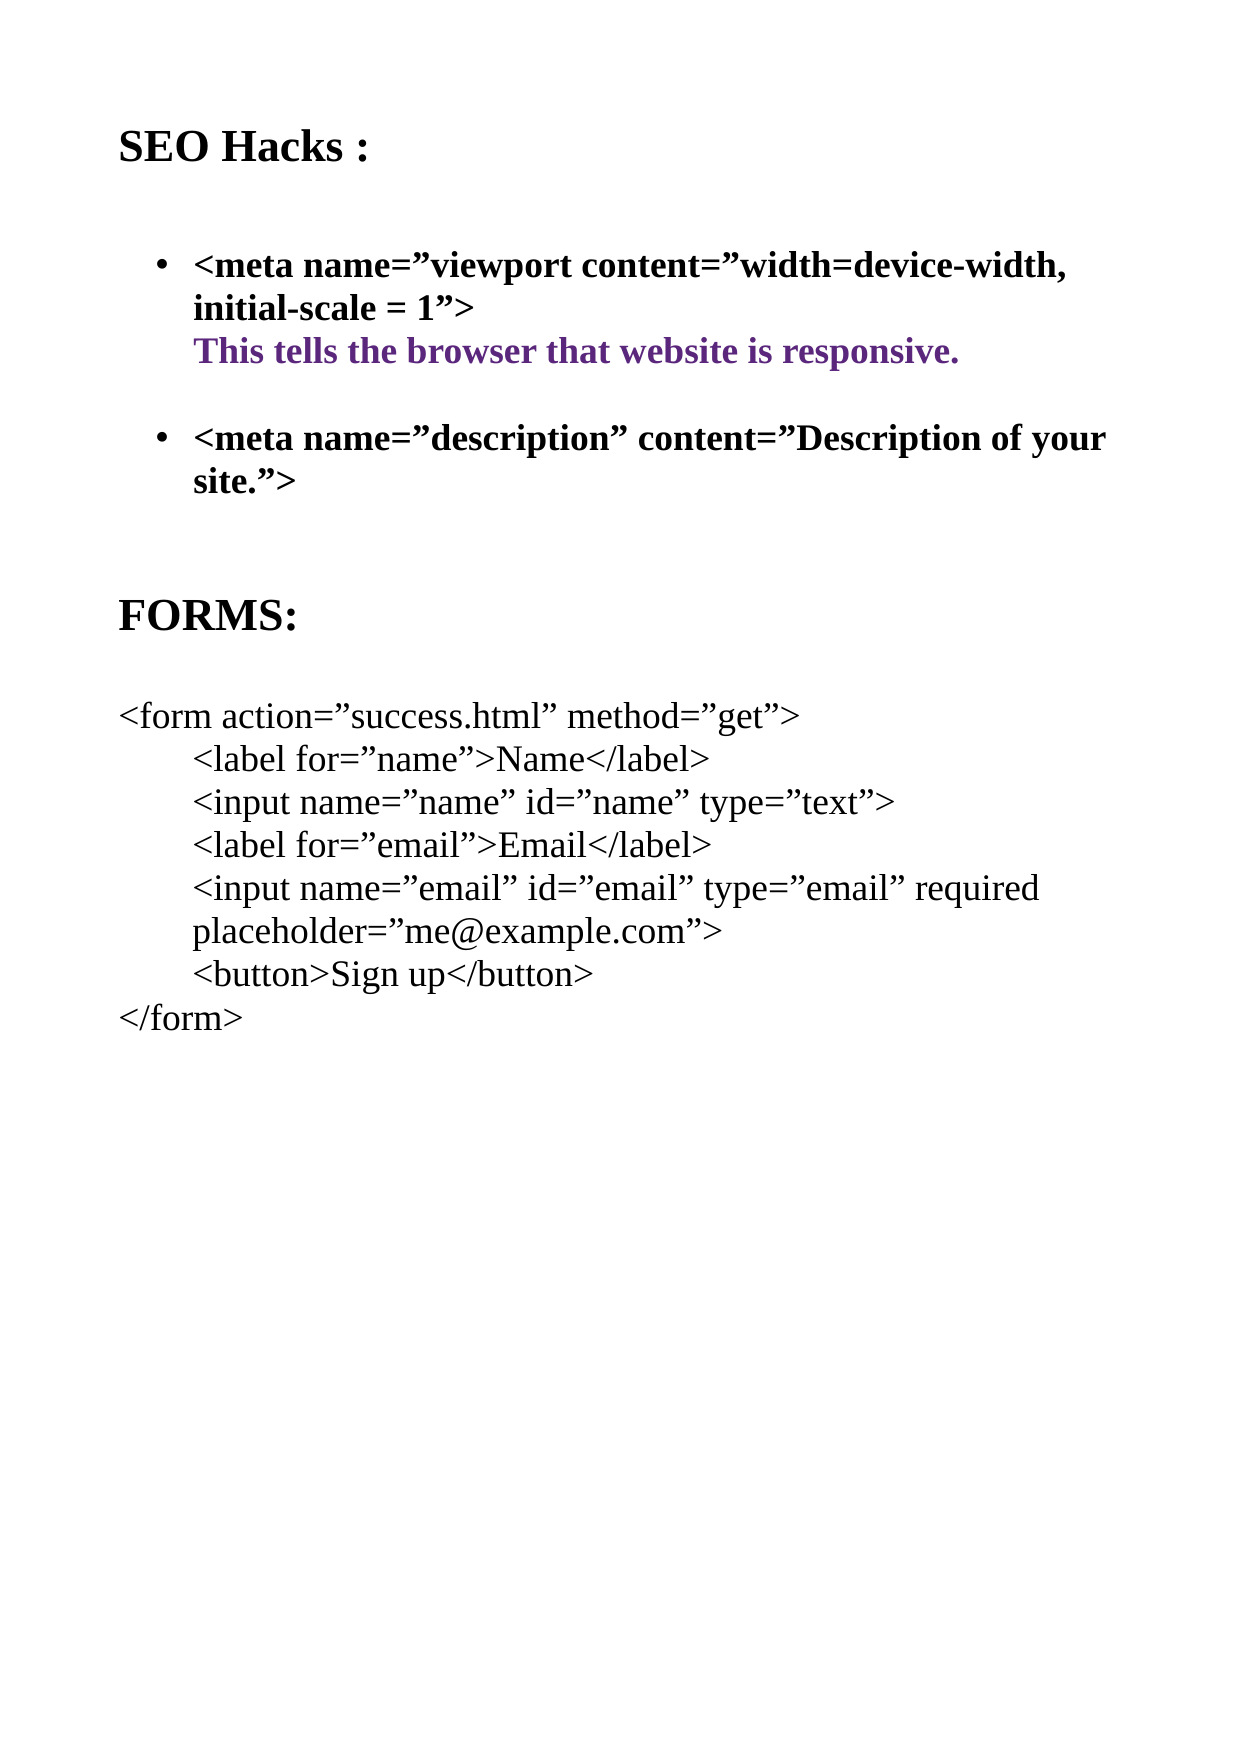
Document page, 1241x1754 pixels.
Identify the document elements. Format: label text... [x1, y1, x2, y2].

list <meta name=”viewport content=”width=device-width, [156, 243, 1122, 286]
text </form> [118, 995, 1122, 1038]
text FORMS: [118, 588, 1122, 640]
text <label for=”email”>Email</label> [118, 822, 1122, 866]
text placeholder=”me@example.com”> [118, 909, 1122, 952]
text <button>Sign up</button> [118, 952, 1122, 995]
text <form action=”success.html” method=”get”> [118, 693, 1122, 736]
text SEO Hacks : [118, 118, 1122, 171]
text <input name=”name” id=”name” type=”text”> [118, 779, 1122, 822]
text <label for=”name”>Name</label> [118, 736, 1122, 779]
list initial-scale = 1”> [156, 286, 1122, 329]
list This tells the browser that website is responsive. [156, 329, 1122, 372]
list <meta name=”description” content=”Description of your site.”> [156, 415, 1122, 501]
text <input name=”email” id=”email” type=”email” required [118, 866, 1122, 909]
